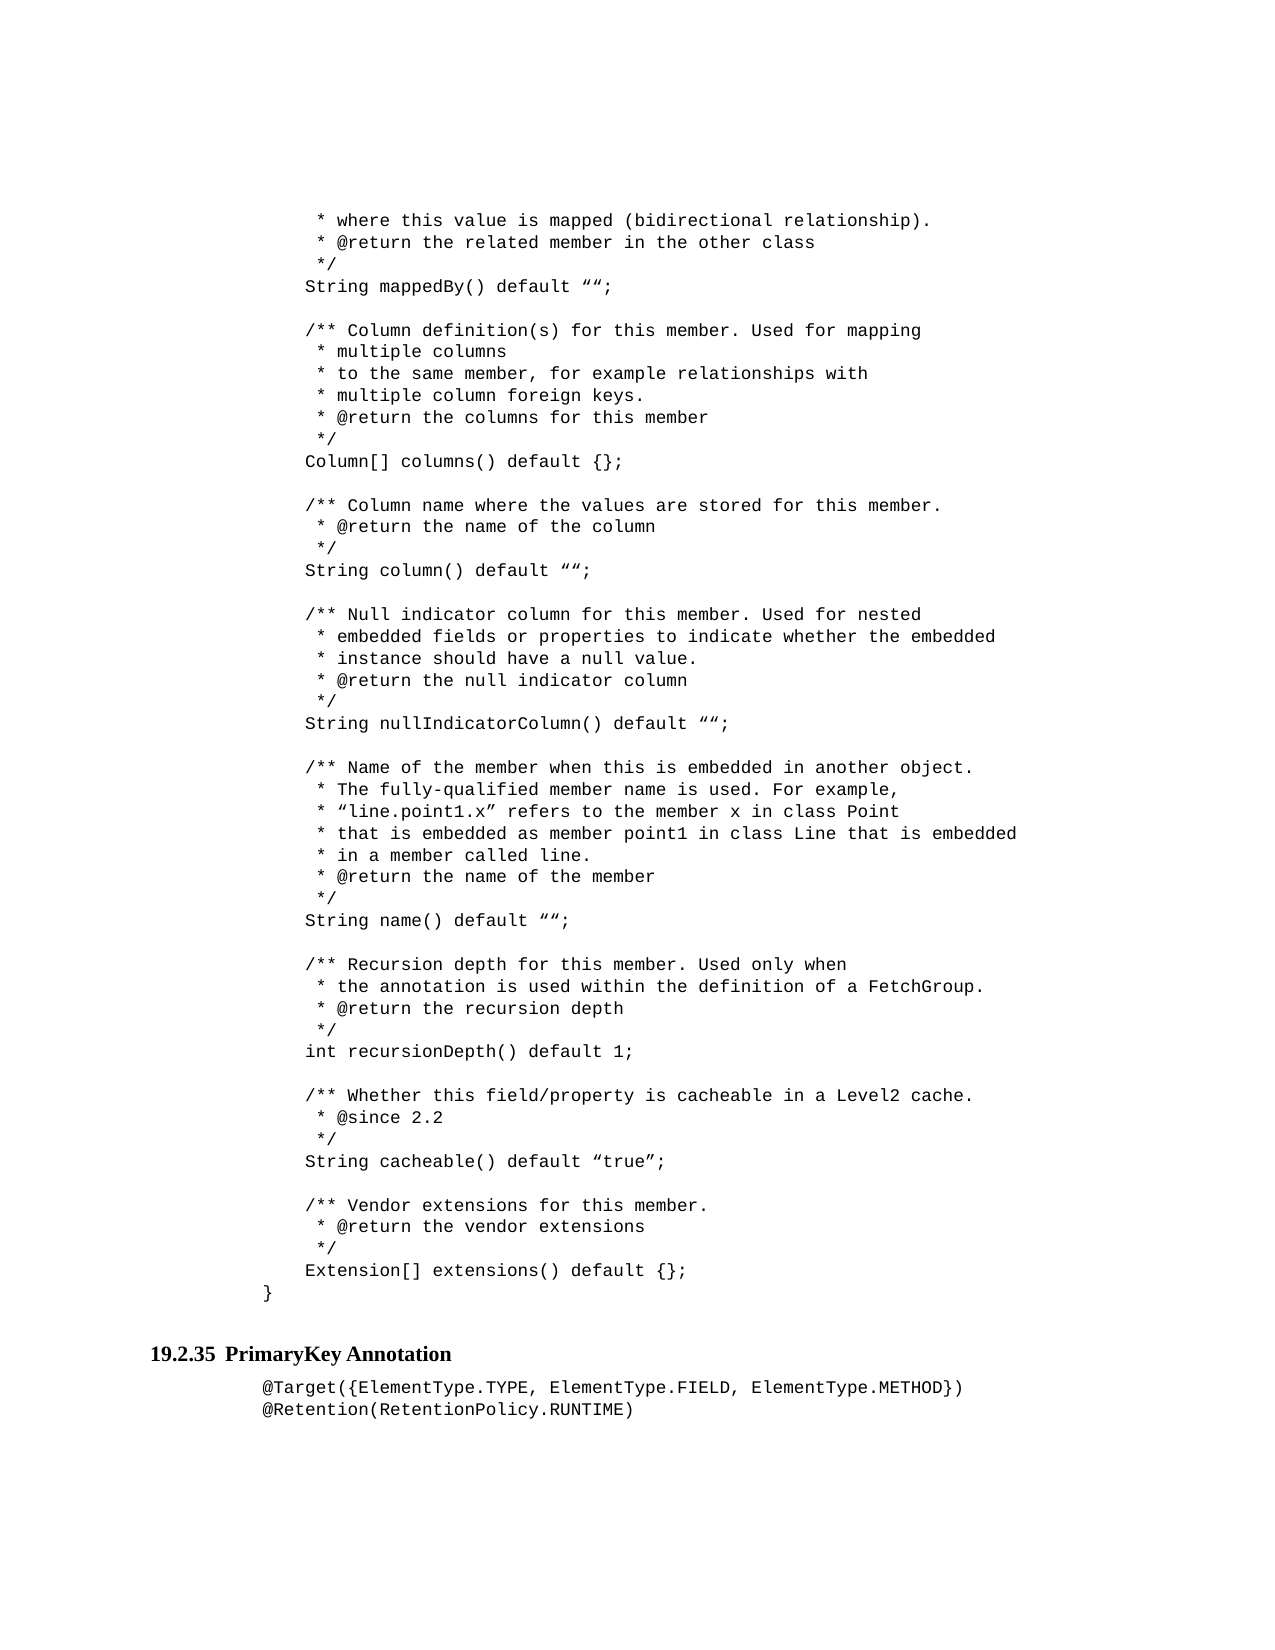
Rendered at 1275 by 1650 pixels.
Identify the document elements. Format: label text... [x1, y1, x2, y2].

text */ [262, 538, 1125, 560]
text /** Column definition(s) for this member. Used for mapping [262, 319, 1125, 341]
text * to the same member, for example relationships with [262, 363, 1125, 385]
text String name() default ““; [262, 910, 1125, 932]
text * multiple column foreign keys. [262, 385, 1125, 407]
text @Target({ElementType.TYPE, ElementType.FIELD, ElementType.METHOD}) [262, 1377, 1125, 1398]
text * @return the columns for this member [262, 407, 1125, 429]
text * the annotation is used within the definition of a FetchGroup. [262, 976, 1125, 997]
text Extension[] extensions() default {}; [262, 1260, 1125, 1282]
text * in a member called line. [262, 844, 1125, 866]
text * @since 2.2 [262, 1107, 1125, 1129]
text * instance should have a null value. [262, 647, 1125, 669]
text String nullIndicatorColumn() default ““; [262, 713, 1125, 735]
text * @return the related member in the other class [262, 232, 1125, 254]
text */ [262, 429, 1125, 451]
text /** Whether this field/property is cacheable in a Level2 cache. [262, 1085, 1125, 1107]
text * @return the null indicator column [262, 669, 1125, 691]
text Column[] columns() default {}; [262, 451, 1125, 472]
text String mappedBy() default ““; [262, 276, 1125, 297]
text * @return the name of the column [262, 516, 1125, 538]
text /** Name of the member when this is embedded in another object. [262, 757, 1125, 779]
text String cacheable() default “true”; [262, 1151, 1125, 1172]
text */ [262, 691, 1125, 713]
text * @return the recursion depth [262, 997, 1125, 1019]
text * embedded fields or properties to indicate whether the embedded [262, 626, 1125, 647]
text */ [262, 888, 1125, 910]
text * that is embedded as member point1 in class Line that is embedded [262, 822, 1125, 844]
text /** Recursion depth for this member. Used only when [262, 954, 1125, 976]
subtitle PrimaryKey Annotation [150, 1340, 1125, 1366]
text */ [262, 1129, 1125, 1151]
text String column() default ““; [262, 560, 1125, 582]
text * where this value is mapped (bidirectional relationship). [262, 210, 1125, 232]
text /** Vendor extensions for this member. [262, 1194, 1125, 1216]
text @Retention(RetentionPolicy.RUNTIME) [262, 1398, 1125, 1420]
text * “line.point1.x” refers to the member x in class Point [262, 801, 1125, 822]
text */ [262, 1019, 1125, 1041]
text * @return the name of the member [262, 866, 1125, 888]
text } [262, 1282, 1125, 1304]
text * multiple columns [262, 341, 1125, 363]
text /** Column name where the values are stored for this member. [262, 494, 1125, 516]
text */ [262, 254, 1125, 276]
text */ [262, 1238, 1125, 1260]
text /** Null indicator column for this member. Used for nested [262, 604, 1125, 626]
text * The fully-qualified member name is used. For example, [262, 779, 1125, 801]
text int recursionDepth() default 1; [262, 1041, 1125, 1063]
text * @return the vendor extensions [262, 1216, 1125, 1238]
